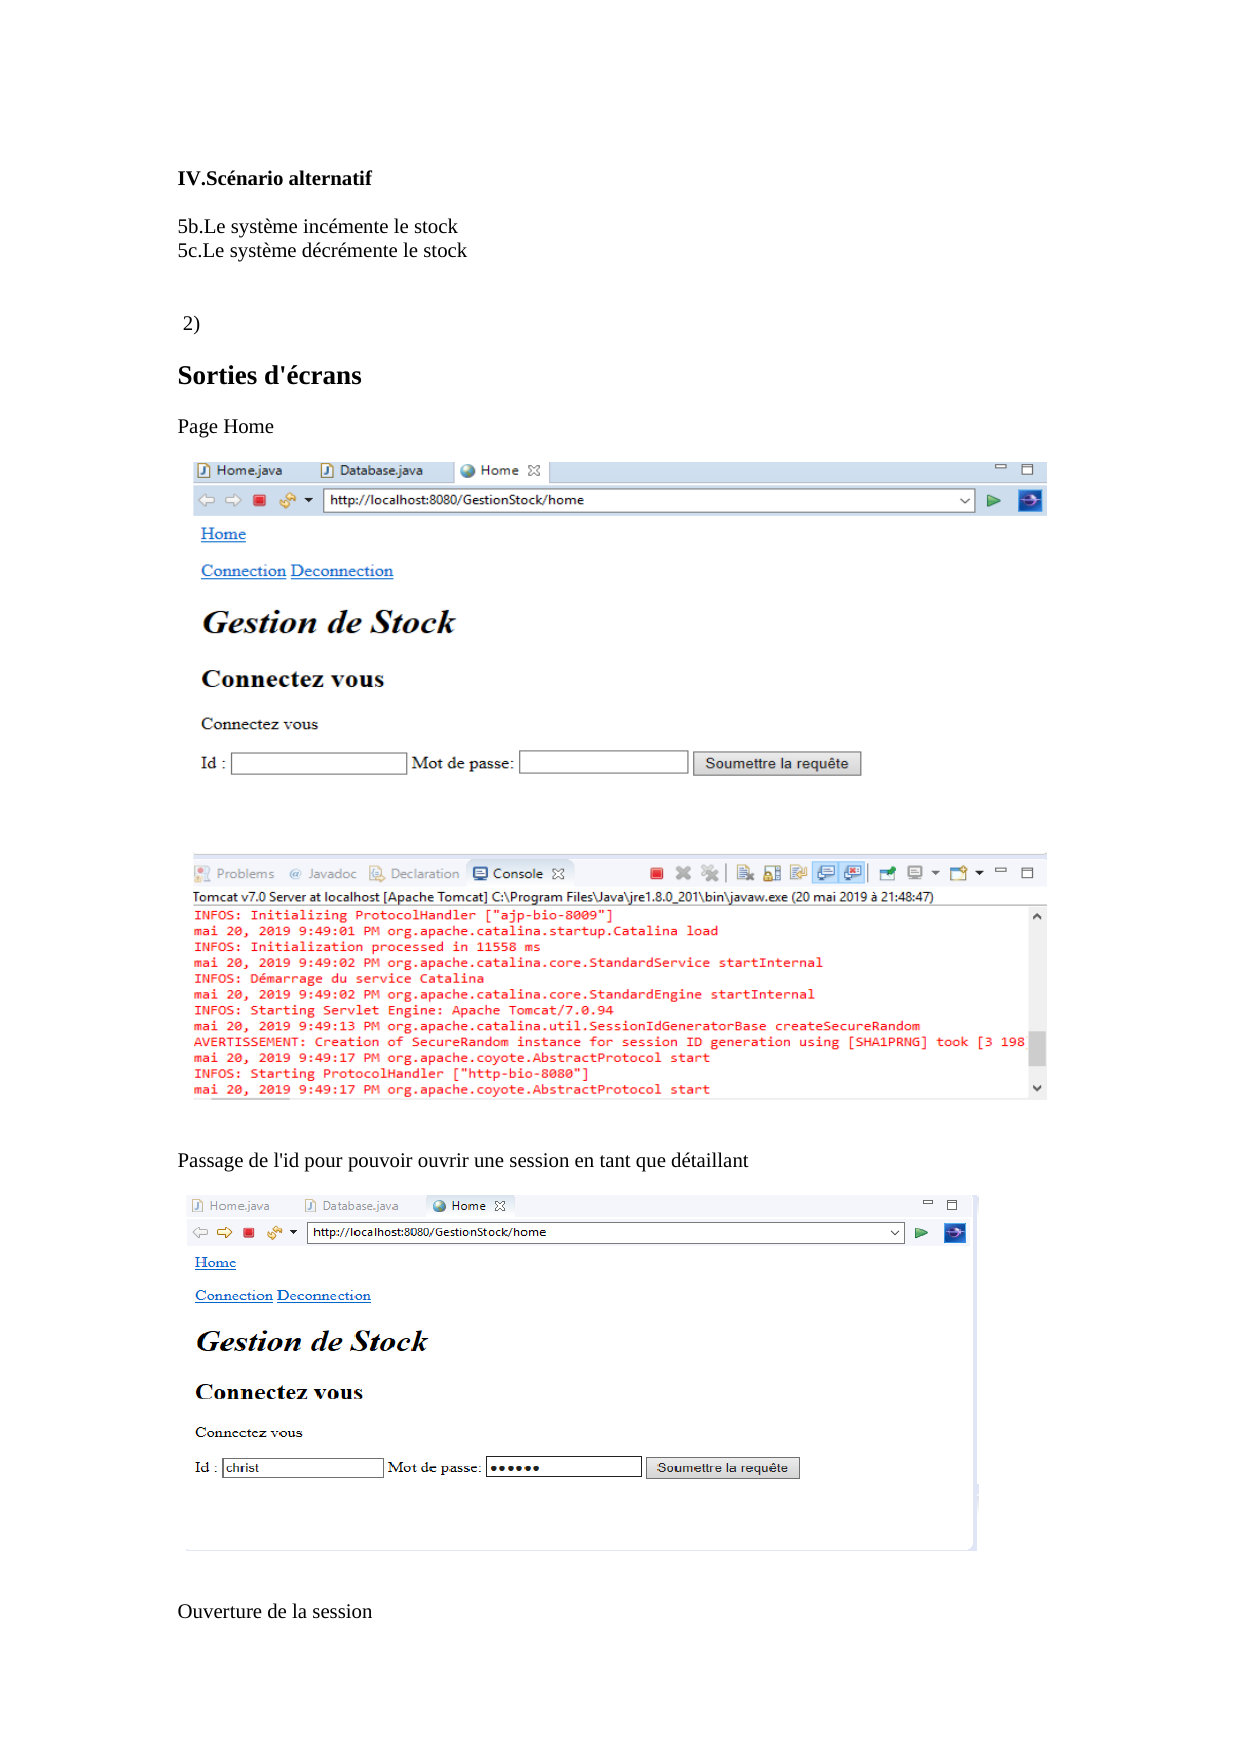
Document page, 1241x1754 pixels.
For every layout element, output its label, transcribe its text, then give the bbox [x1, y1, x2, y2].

text 5c.Le système décrémente le stock [177, 238, 1059, 262]
text Sorties d'écrans [177, 359, 1059, 390]
text Ouverture de la session [177, 1599, 1059, 1623]
text IV.Scénario alternatif [177, 166, 1059, 190]
text 5b.Le système incémente le stock [177, 214, 1059, 238]
picture [186, 1195, 979, 1551]
text Page Home [177, 414, 1059, 438]
text Passage de l'id pour pouvoir ouvrir une session en tant que détaillant [177, 1148, 1059, 1172]
text 2) [177, 311, 1059, 335]
picture [193, 462, 1047, 1100]
